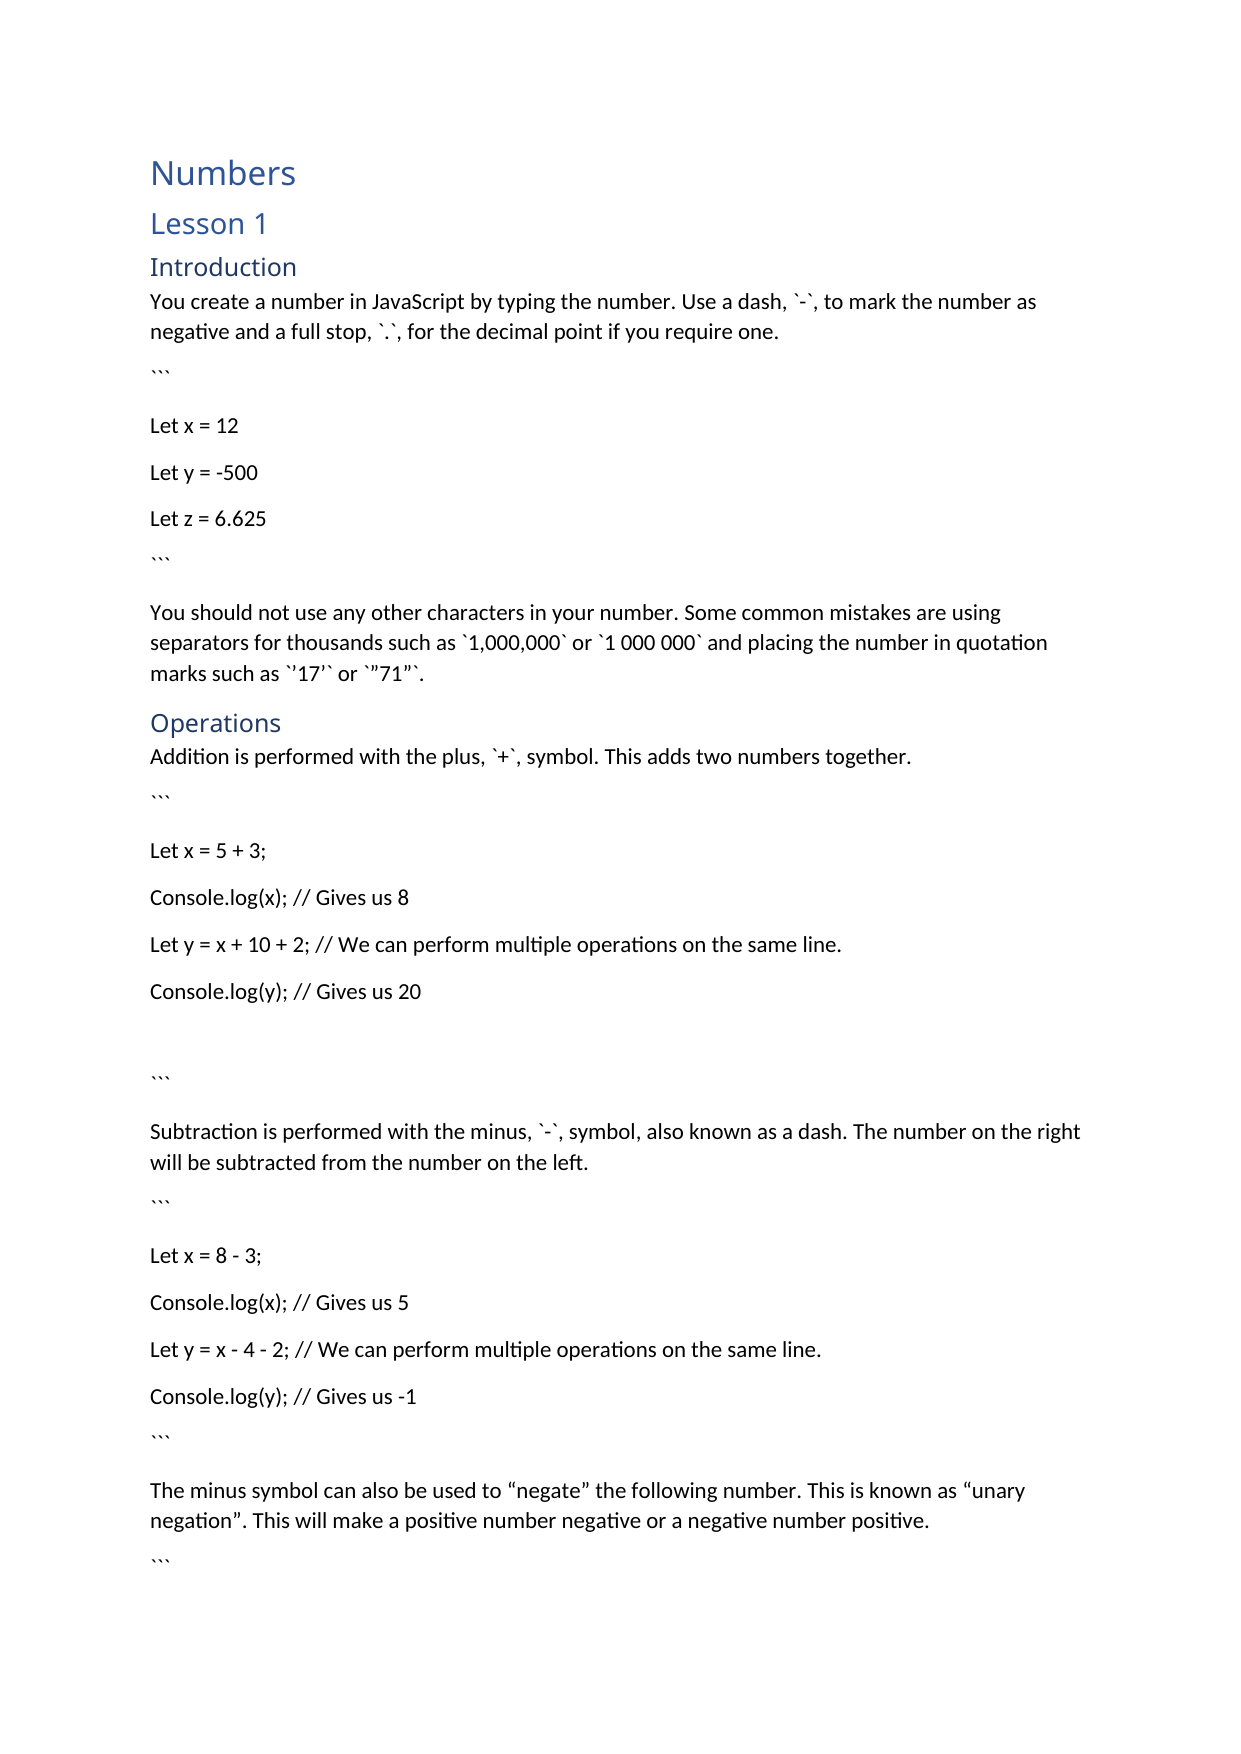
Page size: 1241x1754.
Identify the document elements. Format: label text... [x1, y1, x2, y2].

text ``` [150, 364, 1090, 392]
text ``` [150, 1194, 1090, 1222]
text Let y = -500 [150, 458, 1090, 486]
text Let y = x + 10 + 2; // We can perform multiple operations on the same line. [150, 930, 1090, 958]
subtitle Introduction [150, 250, 1090, 284]
text You should not use any other characters in your number. Some common mistakes are using separators for thousands such as `1,000,000` or `1 000 000` and placing the number in quotation marks such as `’17’` or `”71”`. [150, 598, 1090, 687]
text ``` [150, 789, 1090, 817]
text ``` [150, 1071, 1090, 1098]
text Let z = 6.625 [150, 504, 1090, 533]
text Console.log(y); // Gives us 20 [150, 977, 1090, 1005]
text ``` [150, 1429, 1090, 1457]
text Console.log(y); // Gives us -1 [150, 1382, 1090, 1410]
text Subtraction is performed with the minus, `-`, symbol, also known as a dash. The number on the right will be subtracted from the number on the left. [150, 1117, 1090, 1176]
text Let x = 8 - 3; [150, 1241, 1090, 1269]
text Let y = x - 4 - 2; // We can perform multiple operations on the same line. [150, 1335, 1090, 1363]
text The minus symbol can also be used to “negate” the following number. This is known as “unary negation”. This will make a positive number negative or a negative number positive. [150, 1476, 1090, 1534]
text You create a number in JavaScript by typing the number. Use a dash, `-`, to mark the number as negative and a full stop, `.`, for the decimal point if you require one. [150, 287, 1090, 345]
text Let x = 5 + 3; [150, 836, 1090, 864]
subtitle Lesson 1 [150, 203, 1090, 243]
text Console.log(x); // Gives us 8 [150, 883, 1090, 911]
text Console.log(x); // Gives us 5 [150, 1288, 1090, 1316]
text ``` [150, 551, 1090, 579]
text Let x = 12 [150, 411, 1090, 439]
subtitle Operations [150, 706, 1090, 740]
text Addition is performed with the plus, `+`, symbol. This adds two numbers together. [150, 742, 1090, 770]
text ``` [150, 1553, 1090, 1581]
subtitle Numbers [150, 150, 1090, 195]
